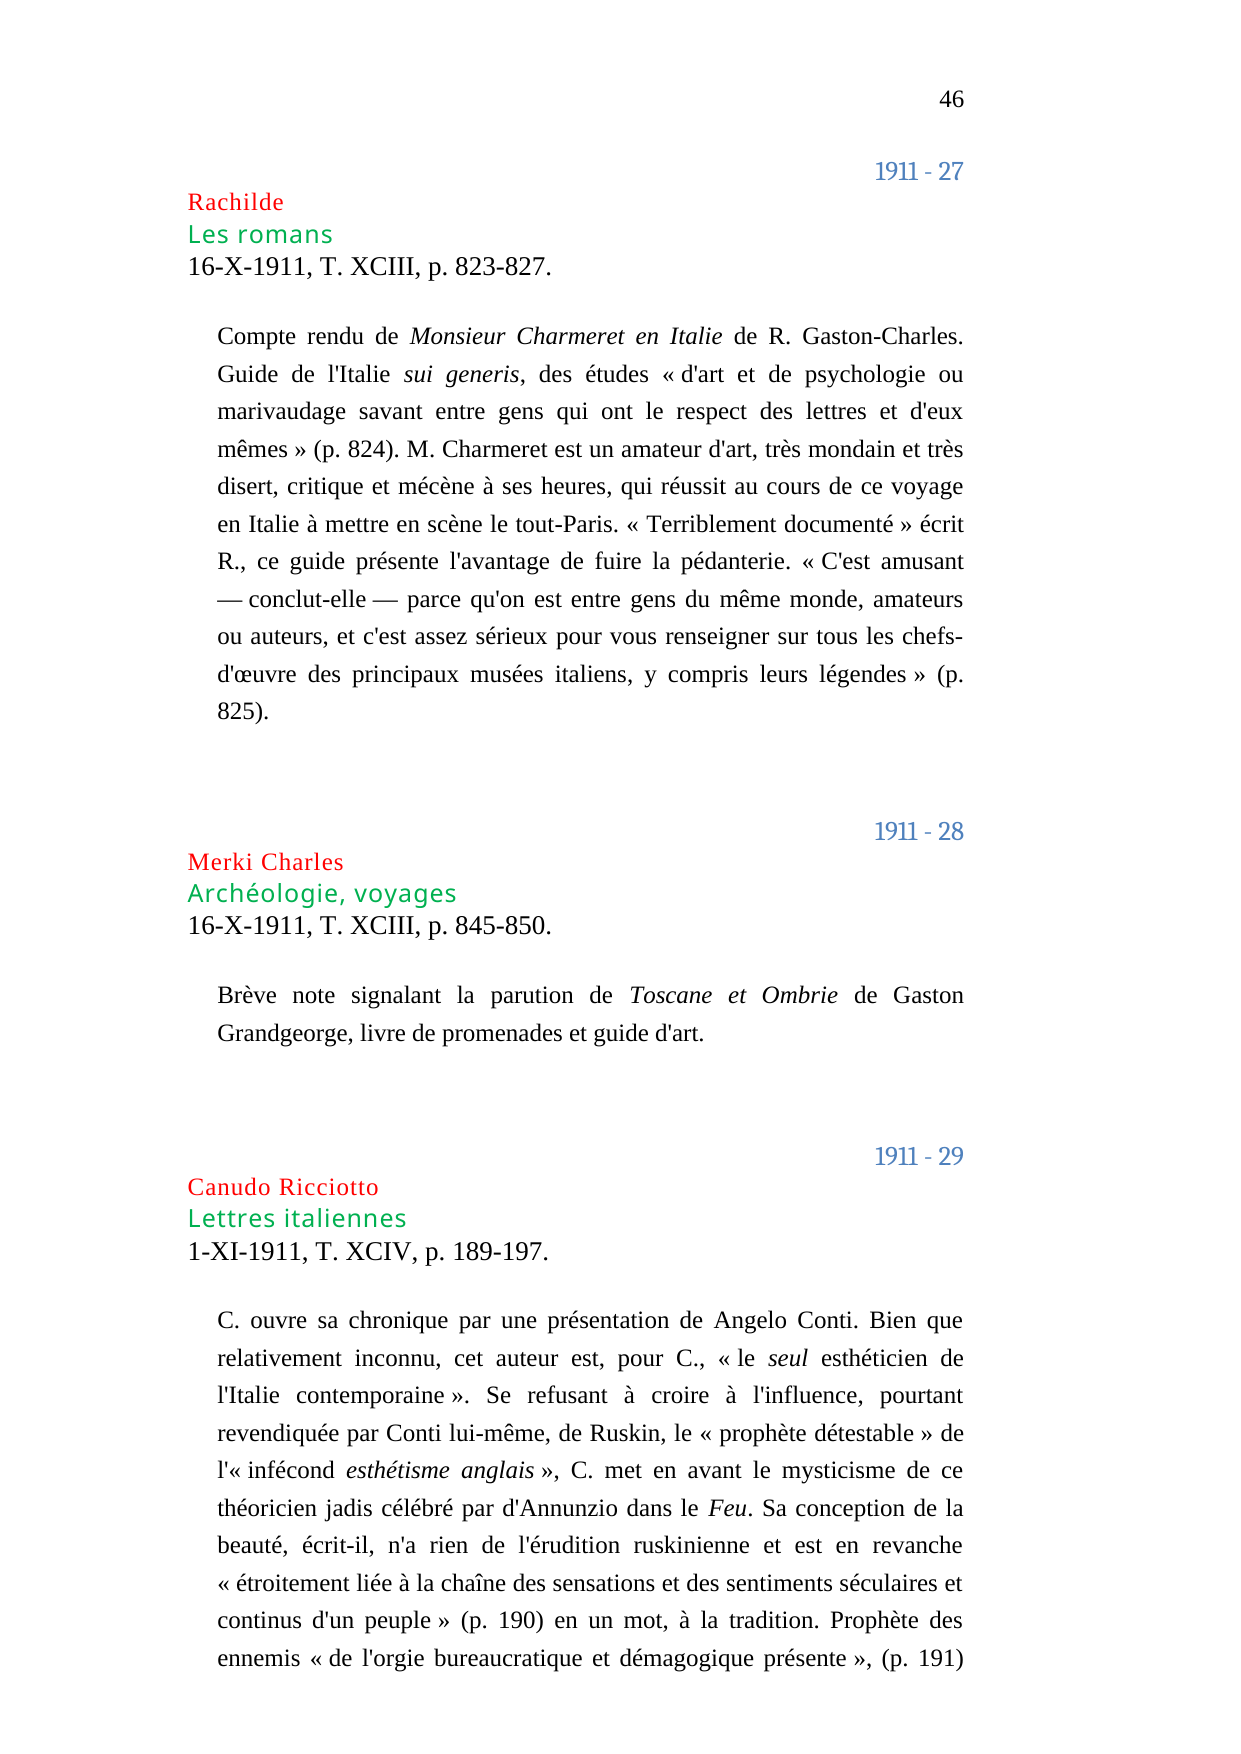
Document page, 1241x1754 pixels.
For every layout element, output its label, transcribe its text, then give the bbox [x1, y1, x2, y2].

subtitle 1911 - 27 [217, 150, 964, 187]
text Rachilde [187, 187, 1053, 216]
text 1-XI-1911, T. XCIV, p. 189-197. [187, 1234, 1131, 1266]
text Lettres italiennes [187, 1201, 1053, 1234]
text 16-X-1911, T. XCIII, p. 845-850. [187, 909, 1131, 941]
text Brève note signalant la parution de Toscane et Ombrie de Gaston Grandgeorge, livre de promenades et guide d'art. [217, 972, 964, 1047]
text Archéologie, voyages [187, 875, 1053, 909]
text Merki Charles [187, 847, 1053, 875]
text Compte rendu de Monsieur Charmeret en Italie de R. Gaston-Charles. Guide de l'Italie sui generis, des études « d'art et de psychologie ou marivaudage savant entre gens qui ont le respect des lettres et d'eux mêmes » (p. 824). M. Charmeret est un amateur d'art, très mondain et très disert, critique et mécène à ses heures, qui réussit au cours de ce voyage en Italie à mettre en scène le tout-Paris. « Terriblement documenté » écrit R., ce guide présente l'avantage de fuire la pédanterie. « C'est amusant — conclut-elle — parce qu'on est entre gens du même monde, amateurs ou auteurs, et c'est assez sérieux pour vous renseigner sur tous les chefs-d'œuvre des principaux musées italiens, y compris leurs légendes » (p. 825). [217, 313, 964, 725]
text 16-X-1911, T. XCIII, p. 823-827. [187, 250, 1131, 281]
text Les romans [187, 216, 1053, 250]
text Canudo Ricciotto [187, 1172, 1053, 1201]
subtitle 1911 - 29 [217, 1134, 964, 1172]
text C. ouvre sa chronique par une présentation de Angelo Conti. Bien que relativement inconnu, cet auteur est, pour C., « le seul esthéticien de l'Italie contemporaine ». Se refusant à croire à l'influence, pourtant revendiquée par Conti lui-même, de Ruskin, le « prophète détestable » de l'« infécond esthétisme anglais », C. met en avant le mysticisme de ce théoricien jadis célébré par d'Annunzio dans le Feu. Sa conception de la beauté, écrit-il, n'a rien de l'érudition ruskinienne et est en revanche « étroitement liée à la chaîne des sensations et des sentiments séculaires et continus d'un peuple » (p. 190) en un mot, à la tradition. Prophète des ennemis « de l'orgie bureaucratique et démagogique présente », (p. 191) [217, 1297, 964, 1672]
subtitle 1911 - 28 [217, 809, 964, 847]
